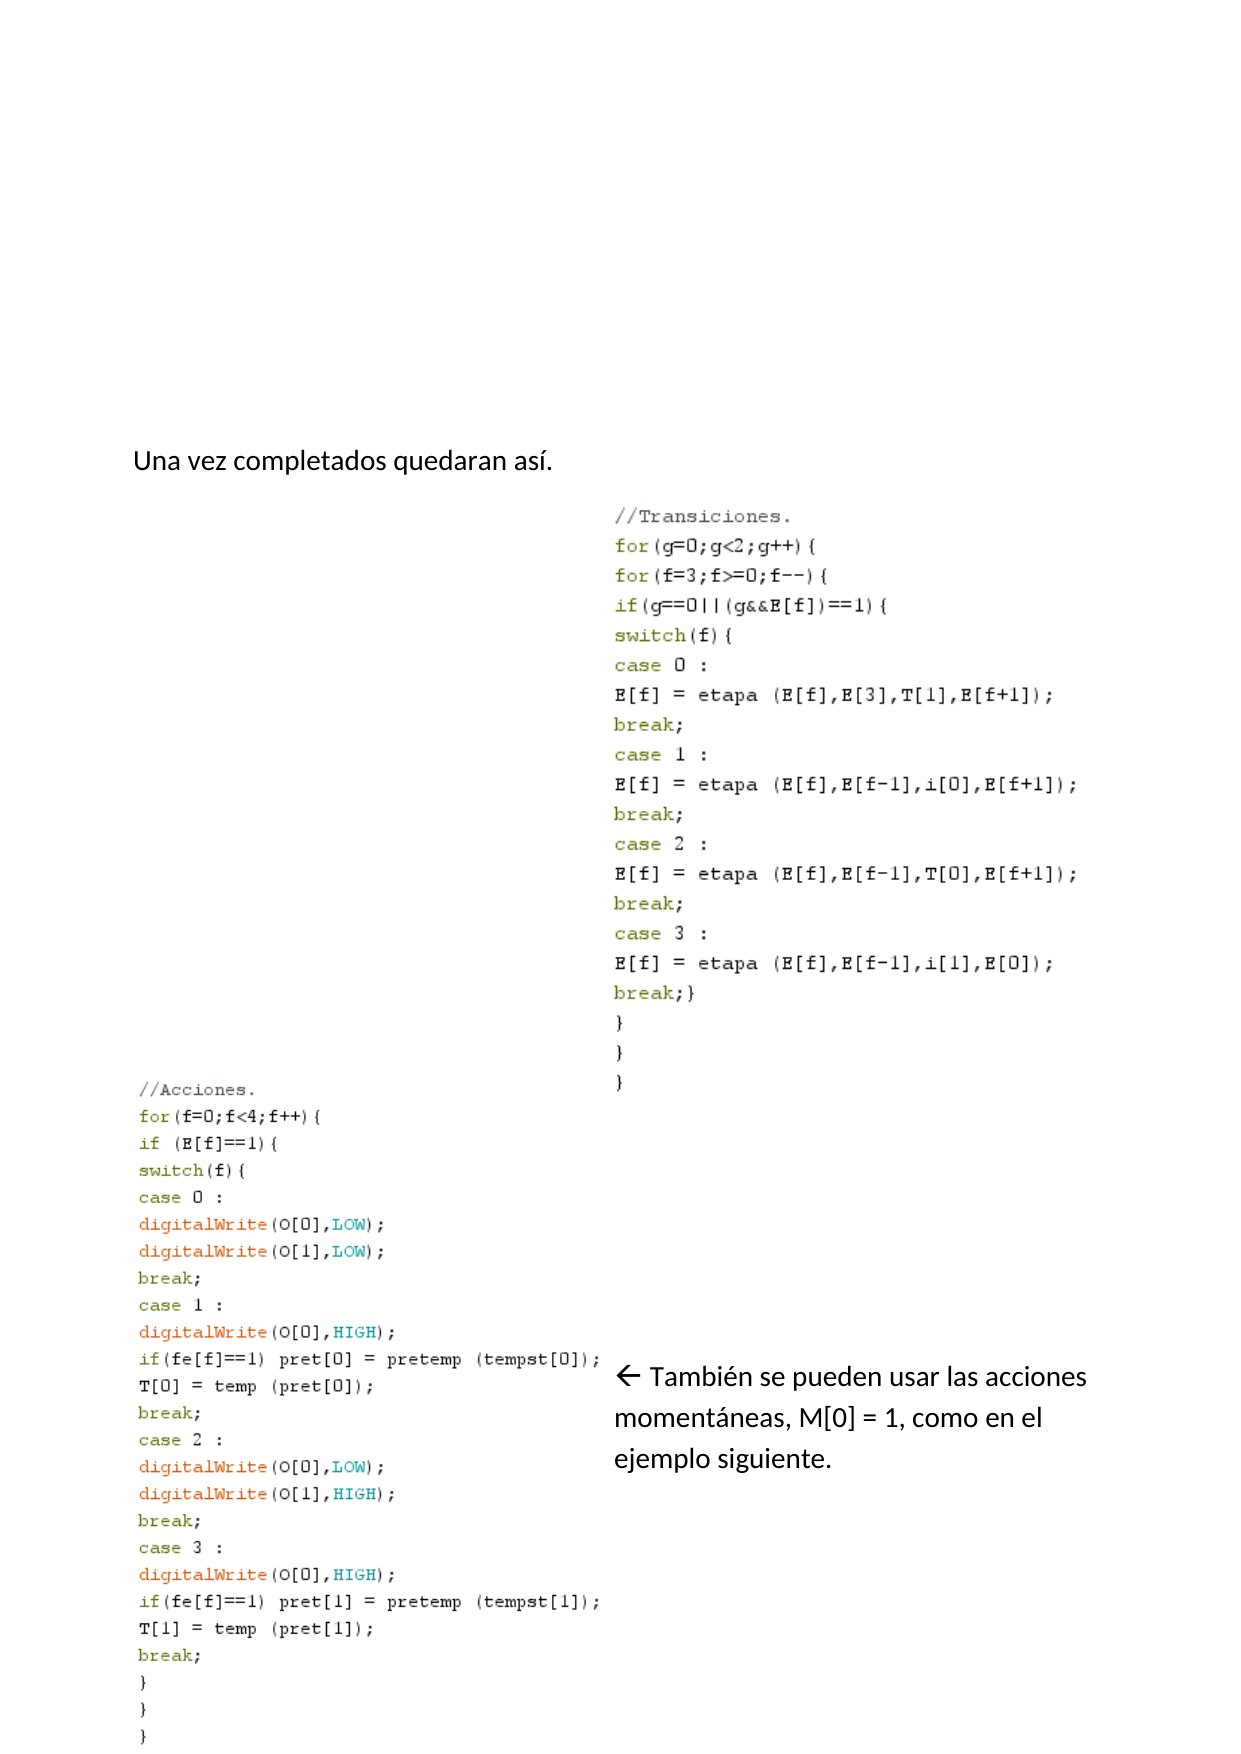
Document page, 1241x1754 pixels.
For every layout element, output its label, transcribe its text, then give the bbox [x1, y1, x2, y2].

text  También se pueden usar las acciones momentáneas, M[0] = 1, como en el ejemplo siguiente. [614, 1358, 1122, 1476]
text Una vez completados quedaran así. [133, 442, 1122, 477]
